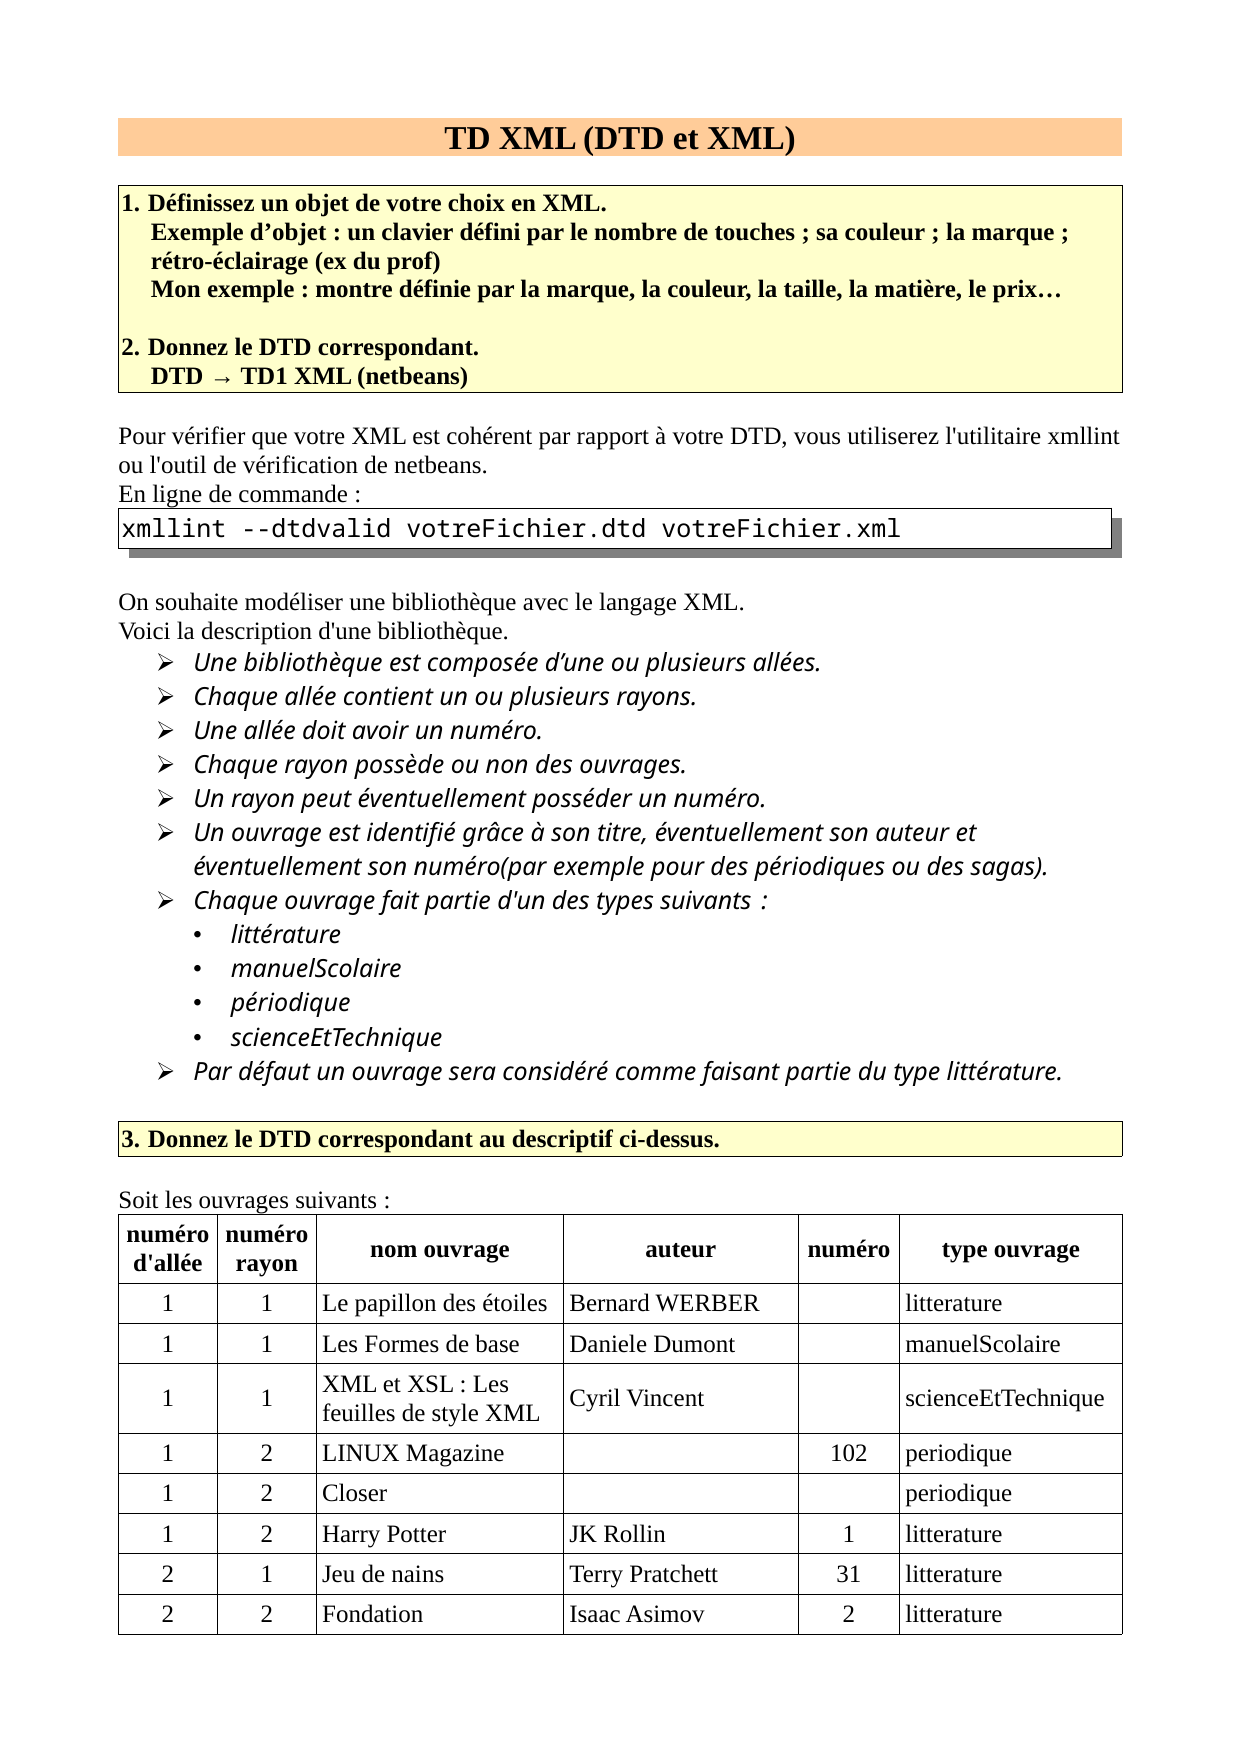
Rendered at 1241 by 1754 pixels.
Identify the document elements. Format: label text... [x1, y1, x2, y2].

list Chaque allée contient un ou plusieurs rayons. [156, 678, 1122, 713]
table_cell 2 [799, 1595, 899, 1634]
list Donnez le DTD correspondant. [119, 329, 1122, 358]
table_cell Closer [317, 1474, 563, 1513]
table_cell 102 [799, 1434, 899, 1473]
table_cell 1 [119, 1514, 217, 1553]
table_cell Cyril Vincent [564, 1364, 798, 1432]
table_cell XML et XSL : Les feuilles de style XML [317, 1364, 563, 1432]
list Chaque ouvrage fait partie d'un des types suivants : [156, 883, 1122, 917]
table_header auteur [564, 1215, 798, 1283]
table_cell 1 [218, 1554, 316, 1594]
list manuelScolaire [193, 951, 1122, 985]
text Soit les ouvrages suivants : [118, 1185, 1122, 1214]
table_cell Bernard WERBER [564, 1284, 798, 1323]
table_cell 2 [119, 1554, 217, 1594]
text TD XML (DTD et XML) [118, 118, 1122, 156]
table_cell Le papillon des étoiles [317, 1284, 563, 1323]
table_cell 1 [218, 1284, 316, 1323]
list Un ouvrage est identifié grâce à son titre, éventuellement son auteur et éventuellement son numéro(par exemple pour des périodiques ou des sagas). [156, 815, 1122, 883]
list Un rayon peut éventuellement posséder un numéro. [156, 781, 1122, 815]
table_cell JK Rollin [564, 1514, 798, 1553]
list DTD → TD1 XML (netbeans) [119, 358, 1122, 392]
table_cell [564, 1434, 798, 1473]
table_cell Harry Potter [317, 1514, 563, 1553]
table_cell 2 [218, 1595, 316, 1634]
table_cell LINUX Magazine [317, 1434, 563, 1473]
table_cell Terry Pratchett [564, 1554, 798, 1594]
table_cell Les Formes de base [317, 1324, 563, 1363]
table_cell 1 [799, 1514, 899, 1553]
table_cell litterature [900, 1514, 1122, 1553]
table_cell 1 [119, 1364, 217, 1432]
table_cell [799, 1364, 899, 1432]
table_cell scienceEtTechnique [900, 1364, 1122, 1432]
table_cell Isaac Asimov [564, 1595, 798, 1634]
table_cell 1 [119, 1474, 217, 1513]
table_cell litterature [900, 1554, 1122, 1594]
table_cell 31 [799, 1554, 899, 1594]
table_cell 2 [119, 1595, 217, 1634]
table_cell 2 [218, 1434, 316, 1473]
text On souhaite modéliser une bibliothèque avec le langage XML. [118, 587, 1122, 616]
table_cell periodique [900, 1474, 1122, 1513]
table_header numéro [799, 1215, 899, 1283]
table_cell [799, 1284, 899, 1323]
table_cell Jeu de nains [317, 1554, 563, 1594]
table_header type ouvrage [900, 1215, 1122, 1283]
list Par défaut un ouvrage sera considéré comme faisant partie du type littérature. [156, 1053, 1122, 1087]
table_cell Fondation [317, 1595, 563, 1634]
list Une allée doit avoir un numéro. [156, 713, 1122, 747]
table_cell [799, 1324, 899, 1363]
list Exemple d’objet : un clavier défini par le nombre de touches ; sa couleur ; la marque ; rétro-éclairage (ex du prof) [119, 214, 1122, 271]
list Définissez un objet de votre choix en XML. [119, 186, 1122, 214]
list Une bibliothèque est composée d’une ou plusieurs allées. [156, 644, 1122, 678]
table_cell Daniele Dumont [564, 1324, 798, 1363]
table_cell manuelScolaire [900, 1324, 1122, 1363]
table_header nom ouvrage [317, 1215, 563, 1283]
text En ligne de commande : [118, 479, 1122, 507]
table_header numéro rayon [218, 1215, 316, 1283]
list littérature [193, 917, 1122, 951]
text Voici la description d'une bibliothèque. [118, 616, 1122, 644]
list scienceEtTechnique [193, 1019, 1122, 1053]
table_cell 1 [119, 1284, 217, 1323]
table_cell litterature [900, 1595, 1122, 1634]
table_cell litterature [900, 1284, 1122, 1323]
table_cell 2 [218, 1474, 316, 1513]
list périodique [193, 985, 1122, 1019]
table_cell periodique [900, 1434, 1122, 1473]
table_header numéro d'allée [119, 1215, 217, 1283]
text Pour vérifier que votre XML est cohérent par rapport à votre DTD, vous utiliserez l'utilitaire xmllint ou l'outil de vérification de netbeans. [118, 421, 1122, 479]
table_cell 1 [218, 1364, 316, 1432]
list Donnez le DTD correspondant au descriptif ci-dessus. [119, 1122, 1122, 1156]
table_cell 1 [119, 1434, 217, 1473]
table_cell [564, 1474, 798, 1513]
text xmllint --dtdvalid votreFichier.dtd votreFichier.xml [119, 509, 1111, 548]
table_cell 1 [119, 1324, 217, 1363]
table_cell 2 [218, 1514, 316, 1553]
list Mon exemple : montre définie par la marque, la couleur, la taille, la matière, le prix… [119, 271, 1122, 300]
table_cell 1 [218, 1324, 316, 1363]
list Chaque rayon possède ou non des ouvrages. [156, 747, 1122, 781]
table_cell [799, 1474, 899, 1513]
